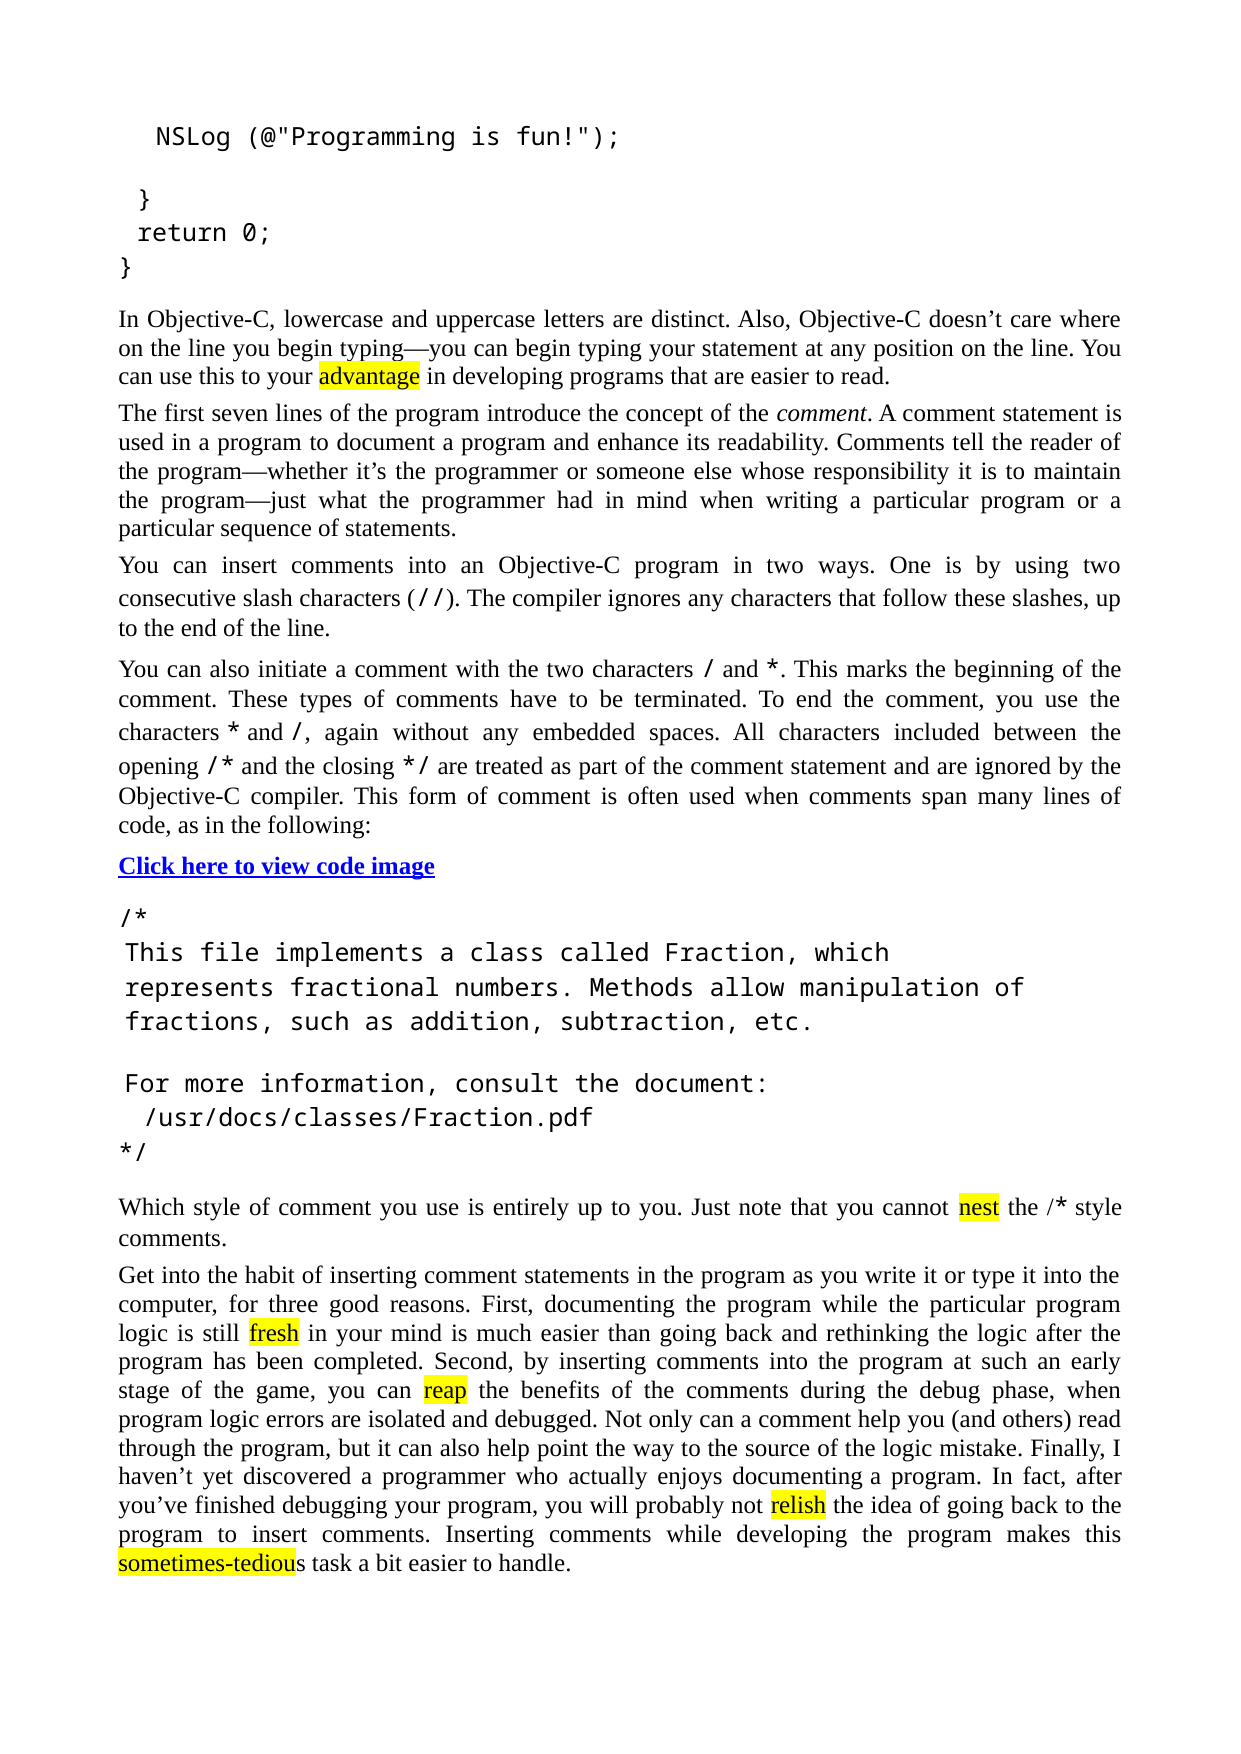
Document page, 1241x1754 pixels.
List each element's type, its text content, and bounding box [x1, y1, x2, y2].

text In Objective-C, lowercase and uppercase letters are distinct. Also, Objective-C doesn’t care where on the line you begin typing—you can begin typing your statement at any position on the line. You can use this to your advantage in developing programs that are easier to read. [118, 304, 1122, 390]
text Click here to view code image [118, 851, 1122, 880]
text Which style of comment you use is entirely up to you. Just note that you cannot nest the /* style comments. [118, 1189, 1122, 1252]
text NSLog (@"Programming is fun!"); } return 0; } [118, 118, 1122, 283]
text /* This file implements a class called Fraction, which represents fractional numbers. Methods allow manipulation of fractions, such as addition, subtraction, etc. For more information, consult the document: /usr/docs/classes/Fraction.pdf */ [118, 901, 1122, 1168]
text You can insert comments into an Objective-C program in two ways. One is by using two consecutive slash characters (//). The compiler ignores any characters that follow these slashes, up to the end of the line. [118, 551, 1122, 642]
text The first seven lines of the program introduce the concept of the comment. A comment statement is used in a program to document a program and enhance its readability. Comments tell the reader of the program—whether it’s the programmer or someone else whose responsibility it is to maintain the program—just what the programmer had in mind when writing a particular program or a particular sequence of statements. [118, 398, 1122, 542]
text You can also initiate a comment with the two characters / and *. This marks the beginning of the comment. These types of comments have to be terminated. To end the comment, you use the characters * and /, again without any embedded spaces. All characters included between the opening /* and the closing */ are treated as part of the comment statement and are ignored by the Objective-C compiler. This form of comment is often used when comments span many lines of code, as in the following: [118, 651, 1122, 839]
text Get into the habit of inserting comment statements in the program as you write it or type it into the computer, for three good reasons. First, documenting the program while the particular program logic is still fresh in your mind is much easier than going back and rethinking the logic after the program has been completed. Second, by inserting comments into the program at such an early stage of the game, you can reap the benefits of the comments during the debug phase, when program logic errors are isolated and debugged. Not only can a comment help you (and others) read through the program, but it can also help point the way to the source of the logic mistake. Finally, I haven’t yet discovered a programmer who actually enjoys documenting a program. In fact, after you’ve finished debugging your program, you will probably not relish the idea of going back to the program to insert comments. Inserting comments while developing the program makes this sometimes-tedious task a bit easier to handle. [118, 1260, 1122, 1576]
